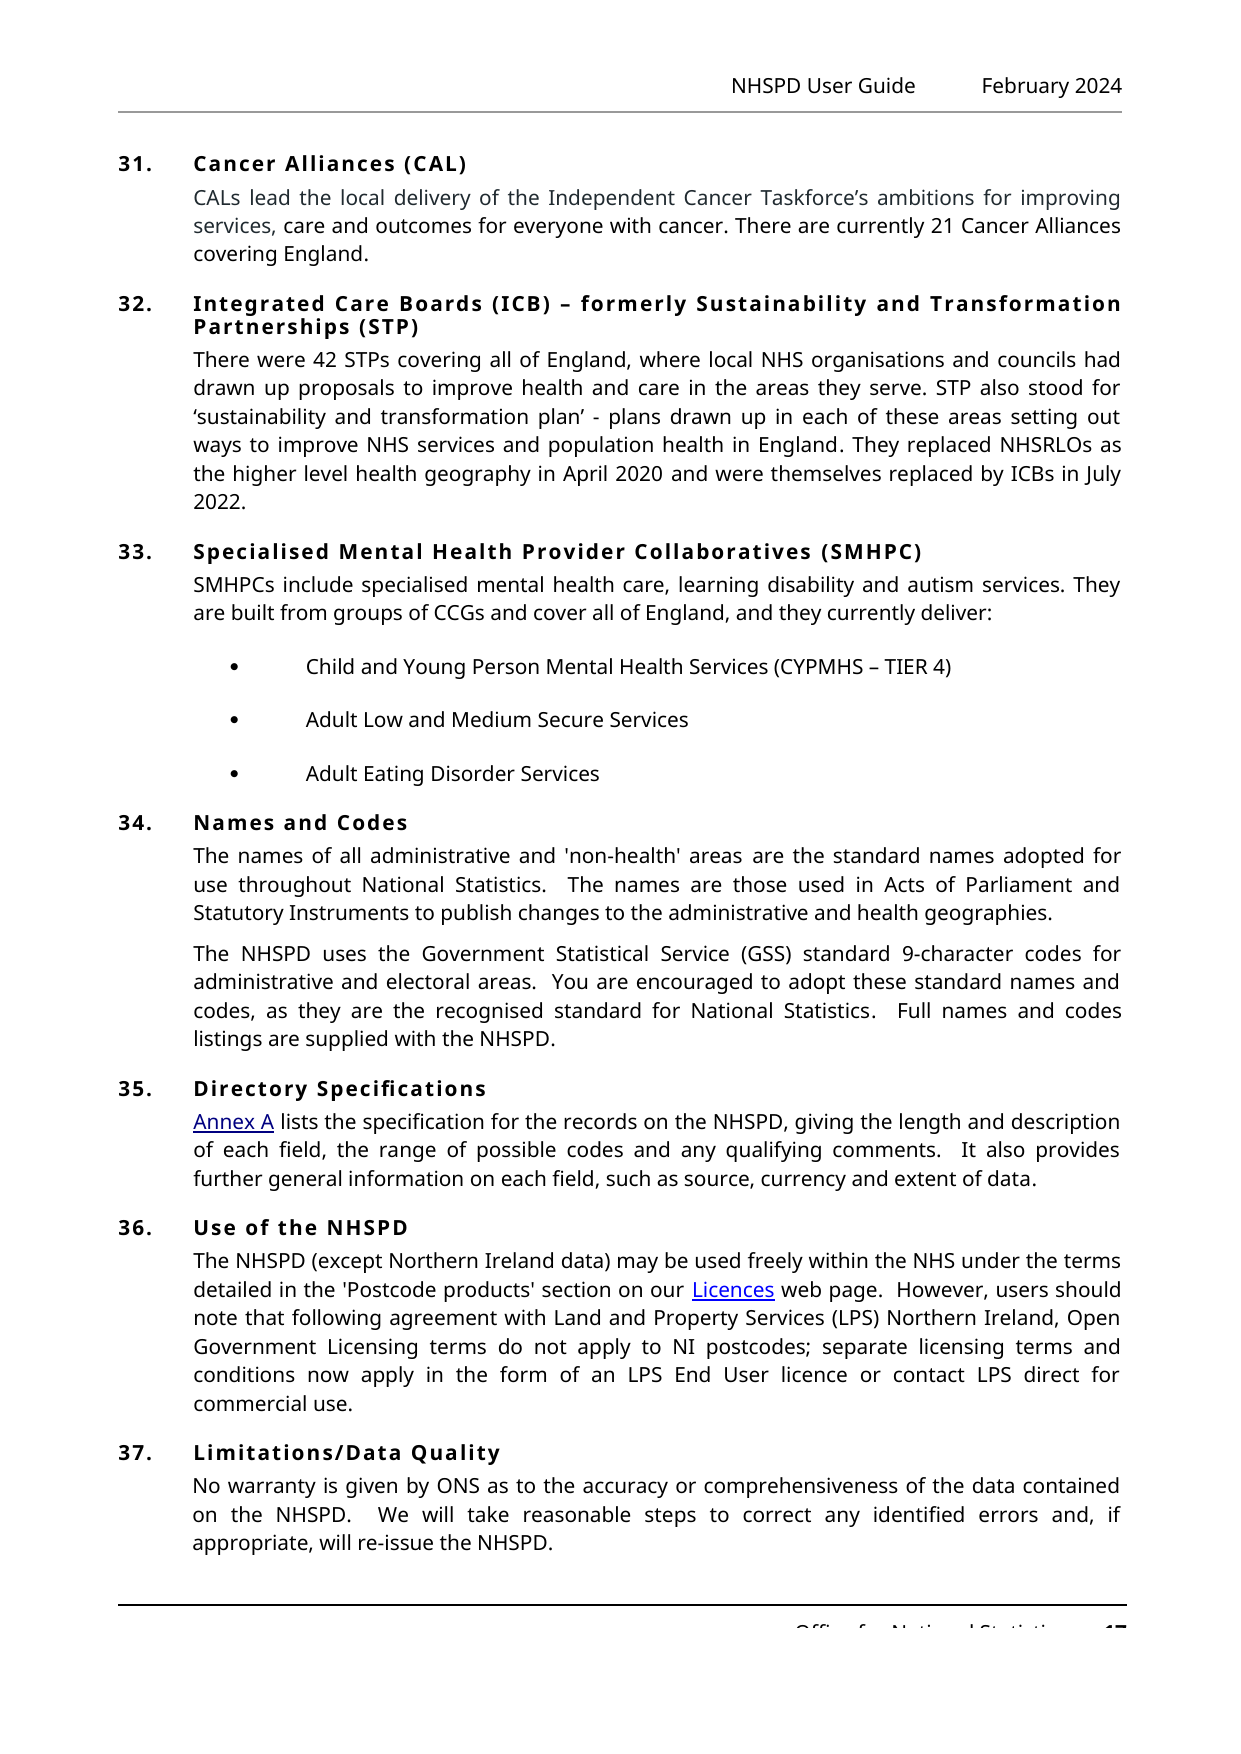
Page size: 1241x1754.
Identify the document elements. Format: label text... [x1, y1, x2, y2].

text Annex A lists the specification for the records on the NHSPD, giving the length and description of each field, the range of possible codes and any qualifying comments. It also provides further general information on each field, such as source, currency and extent of data. [193, 1107, 1122, 1192]
list Child and Young Person Mental Health Services (CYPMHS – TIER 4) [231, 652, 1122, 680]
subtitle 37. Limitations/Data Quality [118, 1442, 1122, 1465]
subtitle 36. Use of the NHSPD [118, 1217, 1122, 1240]
subtitle 32. Integrated Care Boards (ICB) – formerly Sustainability and Transformation Partnerships (STP) [118, 293, 1122, 339]
subtitle 35. Directory Specifications [118, 1078, 1122, 1101]
list Adult Low and Medium Secure Services [231, 705, 1122, 734]
text CALs lead the local delivery of the Independent Cancer Taskforce’s ambitions for improving services, care and outcomes for everyone with cancer. There are currently 21 Cancer Alliances covering England. [193, 183, 1122, 268]
text There were 42 STPs covering all of England, where local NHS organisations and councils had drawn up proposals to improve health and care in the areas they serve. STP also stood for ‘sustainability and transformation plan’ - plans drawn up in each of these areas setting out ways to improve NHS services and population health in England. They replaced NHSRLOs as the higher level health geography in April 2020 and were themselves replaced by ICBs in July 2022. [193, 345, 1122, 516]
text The NHSPD uses the Government Statistical Service (GSS) standard 9-character codes for administrative and electoral areas. You are encouraged to adopt these standard names and codes, as they are the recognised standard for National Statistics. Full names and codes listings are supplied with the NHSPD. [193, 939, 1122, 1053]
subtitle 33. Specialised Mental Health Provider Collaboratives (SMHPC) [118, 541, 1122, 564]
subtitle 31. Cancer Alliances (CAL) [118, 153, 1122, 176]
text The names of all administrative and 'non-health' areas are the standard names adopted for use throughout National Statistics. The names are those used in Acts of Parliament and Statutory Instruments to publish changes to the administrative and health geographies. [193, 841, 1122, 927]
text The NHSPD (except Northern Ireland data) may be used freely within the NHS under the terms detailed in the 'Postcode products' section on our Licences web page. However, users should note that following agreement with Land and Property Services (LPS) Northern Ireland, Open Government Licensing terms do not apply to NI postcodes; separate licensing terms and conditions now apply in the form of an LPS End User licence or contact LPS direct for commercial use. [193, 1246, 1122, 1417]
text No warranty is given by ONS as to the accuracy or comprehensiveness of the data contained on the NHSPD. We will take reasonable steps to correct any identified errors and, if appropriate, will re-issue the NHSPD. [192, 1471, 1122, 1557]
list Adult Eating Disorder Services [231, 759, 1122, 787]
subtitle 34. Names and Codes [118, 812, 1122, 835]
text SMHPCs include specialised mental health care, learning disability and autism services. They are built from groups of CCGs and cover all of England, and they currently deliver: [193, 570, 1122, 627]
